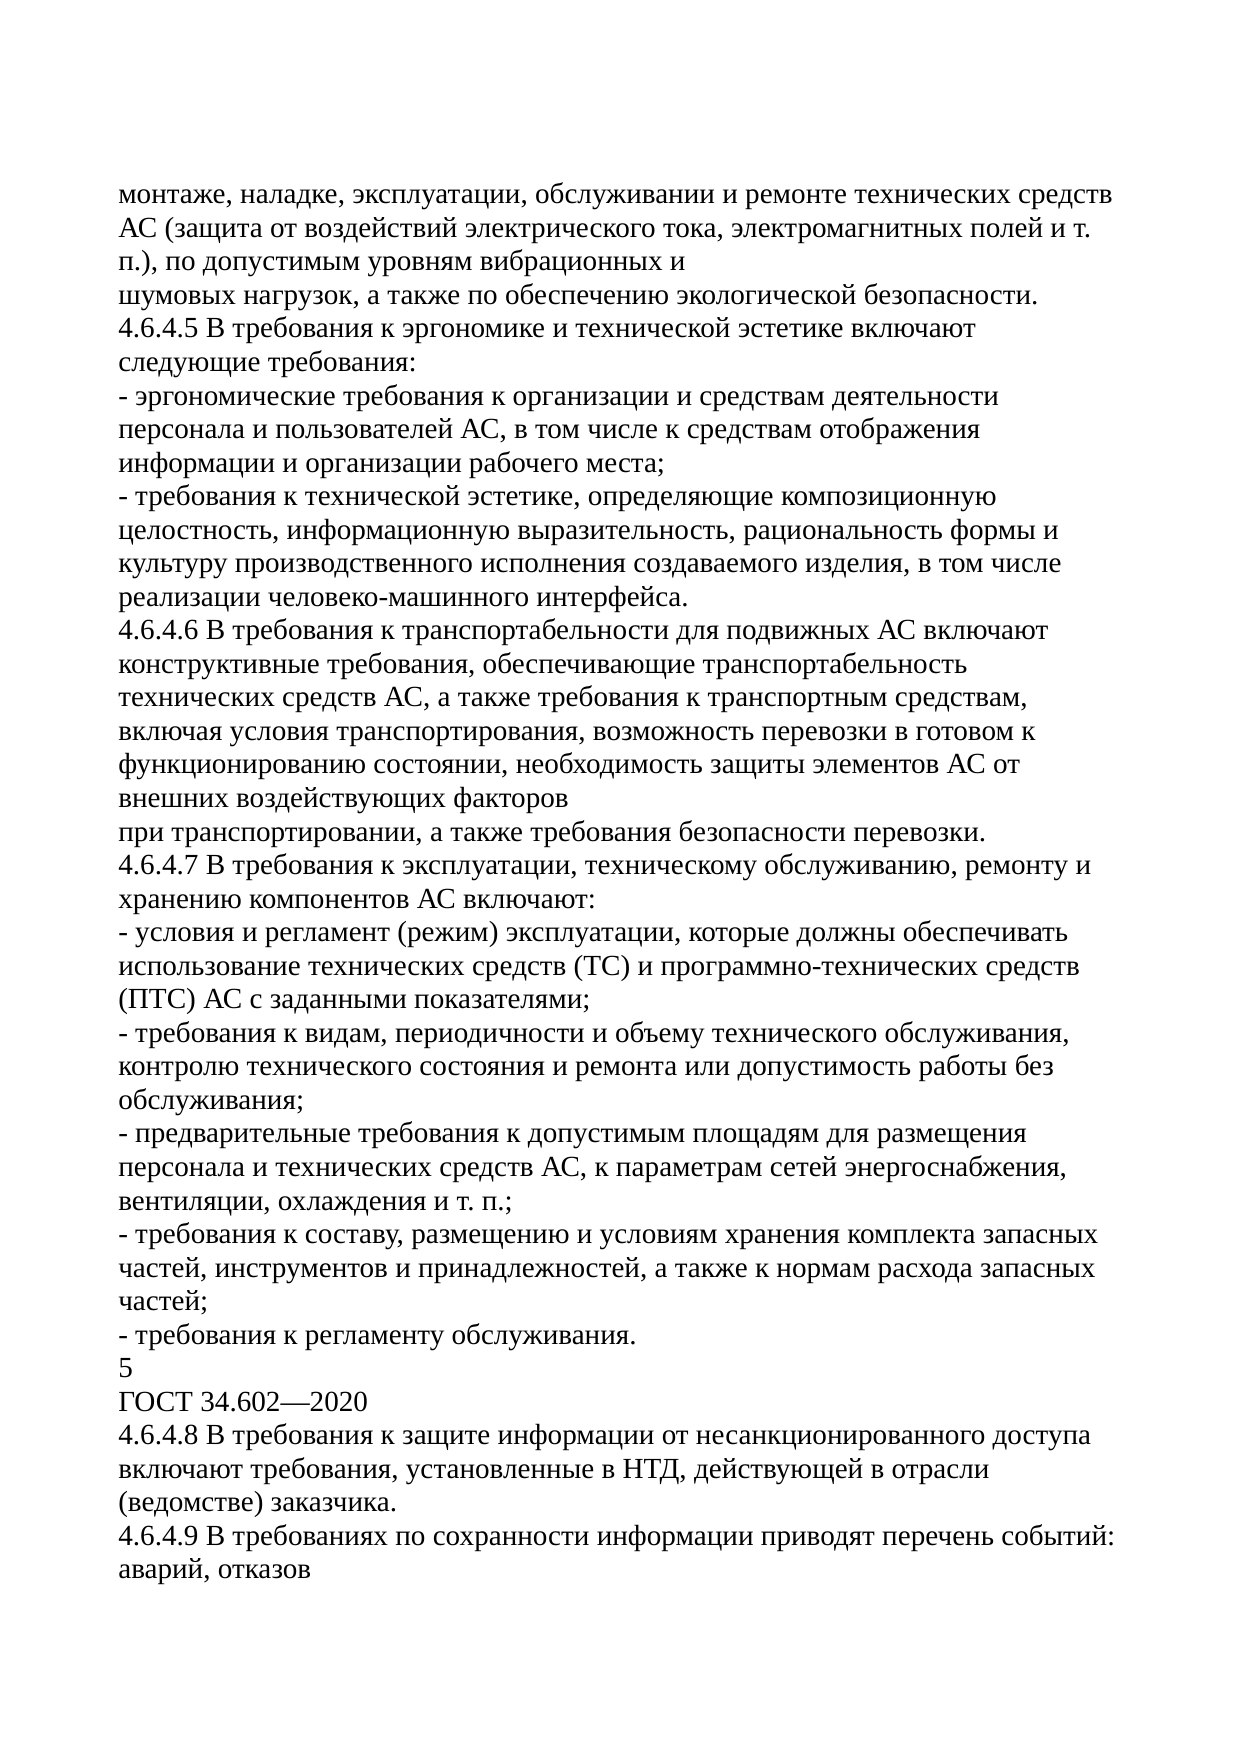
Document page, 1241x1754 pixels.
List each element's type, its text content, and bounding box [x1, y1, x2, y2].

text - требования к составу, размещению и условиям хранения комплекта запасных частей, инструментов и принадлежностей, а также к нормам расхода запасных частей; [118, 1216, 1122, 1317]
text ГОСТ 34.602—2020 [118, 1384, 1122, 1417]
text - условия и регламент (режим) эксплуатации, которые должны обеспечивать использование технических средств (ТС) и программно-технических средств (ПТС) АС с заданными показателями; [118, 914, 1122, 1015]
text 4.6.4.6 В требования к транспортабельности для подвижных АС включают конструктивные требования, обеспечивающие транспортабельность технических средств АС, а также требования к транспортным средствам, включая условия транспортирования, возможность перевозки в готовом к функционированию состоянии, необходимость защиты элементов АС от внешних воздействующих факторов [118, 612, 1122, 814]
text - требования к технической эстетике, определяющие композиционную целостность, информационную выразительность, рациональность формы и культуру производственного исполнения создаваемого изделия, в том числе реализации человеко-машинного интерфейса. [118, 478, 1122, 612]
text 4.6.4.5 В требования к эргономике и технической эстетике включают следующие требования: [118, 311, 1122, 378]
text шумовых нагрузок, а также по обеспечению экологической безопасности. [118, 277, 1122, 311]
text при транспортировании, а также требования безопасности перевозки. [118, 814, 1122, 847]
text монтаже, наладке, эксплуатации, обслуживании и ремонте технических средств АС (защита от воздействий электрического тока, электромагнитных полей и т. п.), по допустимым уровням вибрационных и [118, 176, 1122, 277]
text - требования к регламенту обслуживания. [118, 1317, 1122, 1350]
text 4.6.4.7 В требования к эксплуатации, техническому обслуживанию, ремонту и хранению компонентов АС включают: [118, 847, 1122, 914]
text 5 [118, 1350, 1122, 1384]
text - требования к видам, периодичности и объему технического обслуживания, контролю технического состояния и ремонта или допустимость работы без обслуживания; [118, 1015, 1122, 1116]
text 4.6.4.9 В требованиях по сохранности информации приводят перечень событий: аварий, отказов [118, 1518, 1122, 1585]
text - эргономические требования к организации и средствам деятельности персонала и пользователей АС, в том числе к средствам отображения информации и организации рабочего места; [118, 378, 1122, 478]
text - предварительные требования к допустимым площадям для размещения персонала и технических средств АС, к параметрам сетей энергоснабжения, вентиляции, охлаждения и т. п.; [118, 1116, 1122, 1216]
text 4.6.4.8 В требования к защите информации от несанкционированного доступа включают требования, установленные в НТД, действующей в отрасли (ведомстве) заказчика. [118, 1417, 1122, 1518]
